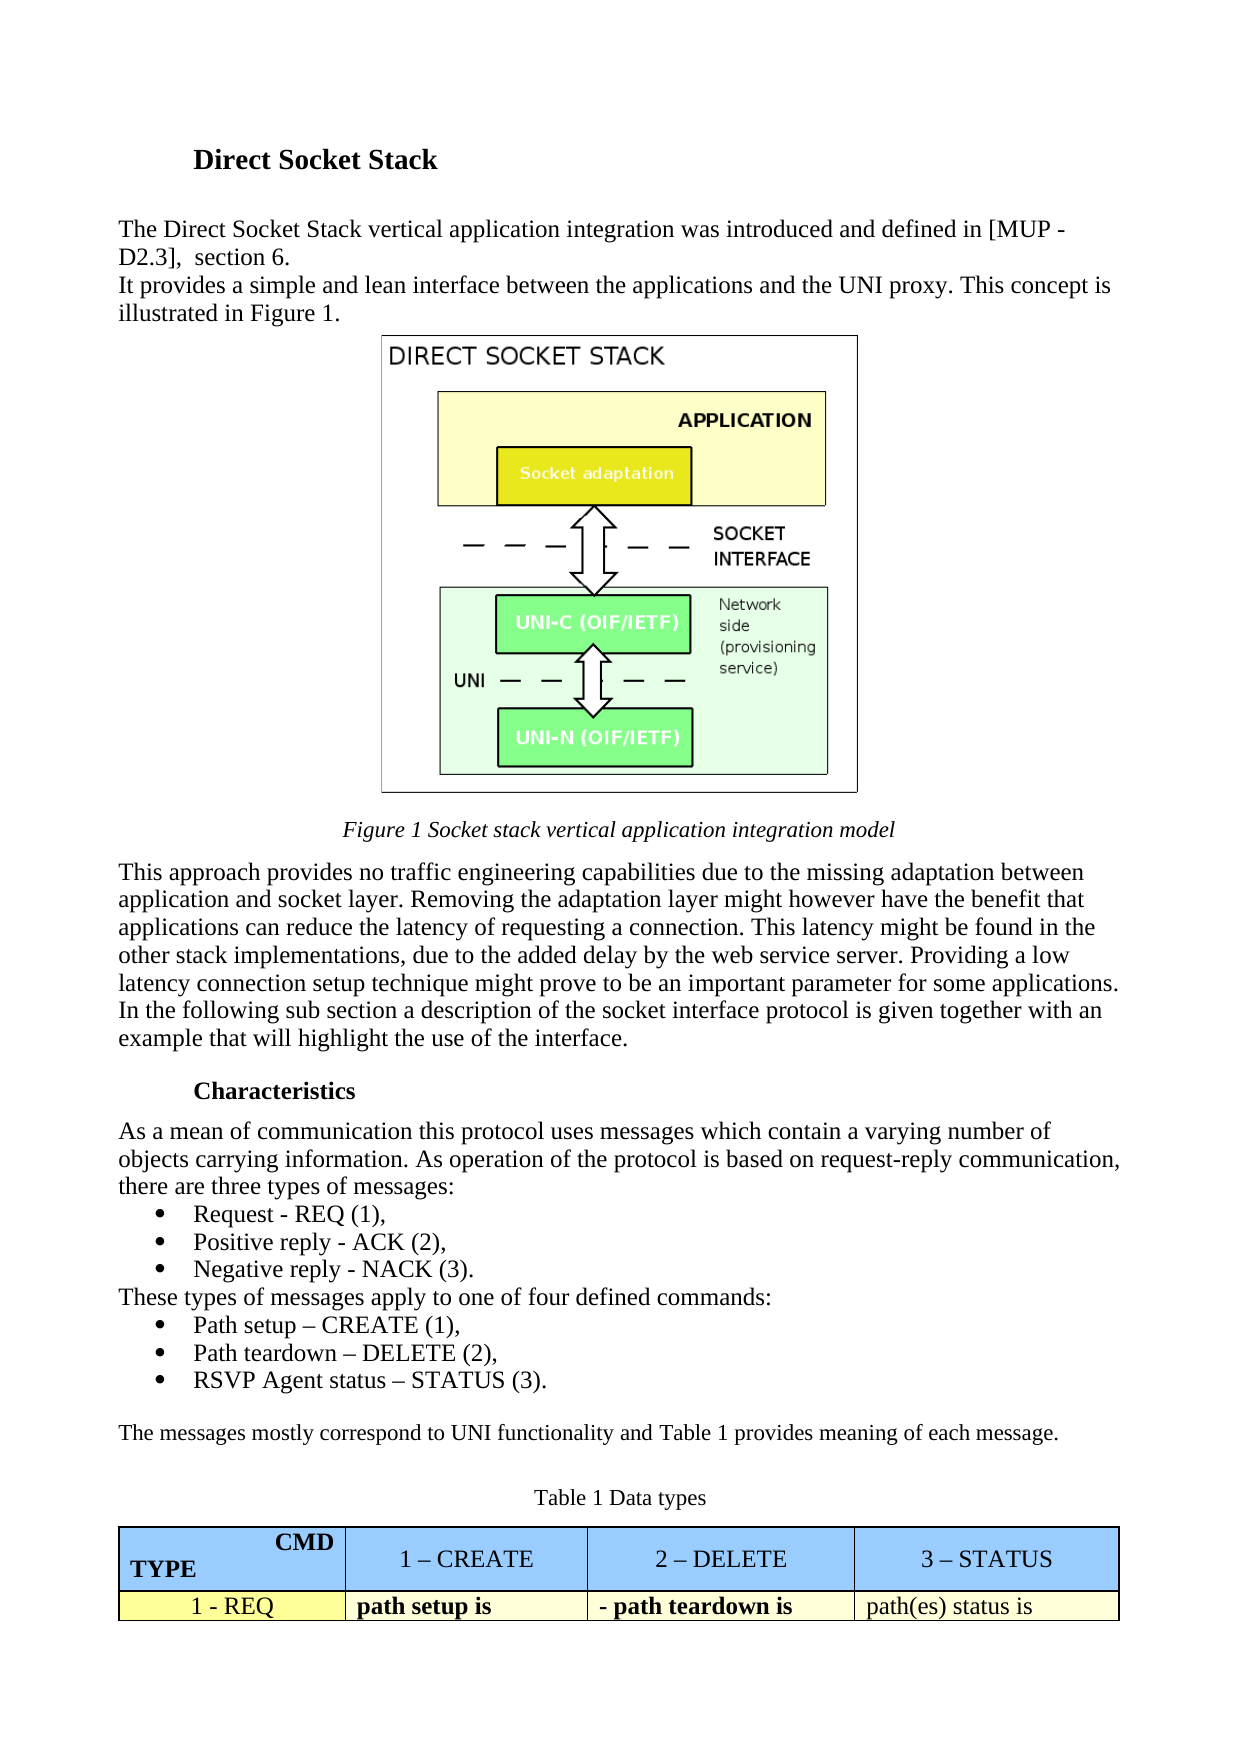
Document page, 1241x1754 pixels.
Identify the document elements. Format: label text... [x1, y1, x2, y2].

table_header 2 – DELETE [588, 1528, 854, 1590]
list Negative reply - NACK (3). [156, 1256, 1122, 1283]
text Figure 1 Socket stack vertical application integration model [118, 817, 1122, 843]
table_cell - path teardown is [588, 1592, 854, 1620]
table_header 1 – CREATE [346, 1528, 587, 1590]
table_header CMD TYPE [120, 1528, 345, 1590]
text As a mean of communication this protocol uses messages which contain a varying number of objects carrying information. As operation of the protocol is based on request-reply communication, there are three types of messages: [118, 1117, 1122, 1200]
list Path teardown – DELETE (2), [156, 1339, 1122, 1366]
subtitle Direct Socket Stack [118, 143, 1122, 175]
list RSVP Agent status – STATUS (3). [156, 1366, 1122, 1394]
subtitle Characteristics [118, 1077, 1122, 1104]
text These types of messages apply to one of four defined commands: [118, 1283, 1122, 1311]
table_header 3 – STATUS [855, 1528, 1118, 1590]
text This approach provides no traffic engineering capabilities due to the missing adaptation between application and socket layer. Removing the adaptation layer might however have the benefit that applications can reduce the latency of requesting a connection. This latency might be found in the other stack implementations, due to the added delay by the web service server. Providing a low latency connection setup technique might prove to be an important parameter for some applications. In the following sub section a description of the socket interface protocol is given together with an example that will highlight the use of the interface. [118, 858, 1122, 1052]
text The Direct Socket Stack vertical application integration was introduced and defined in [MUP - D2.3], section 6. [118, 216, 1122, 271]
list Path setup – CREATE (1), [156, 1311, 1122, 1339]
list Request - REQ (1), [156, 1200, 1122, 1228]
text The messages mostly correspond to UNI functionality and Table 1 provides meaning of each message. [118, 1419, 1122, 1445]
picture [381, 335, 859, 794]
table_cell path setup is [346, 1592, 587, 1620]
text Table 1 Data types [118, 1485, 1122, 1511]
list Positive reply - ACK (2), [156, 1228, 1122, 1256]
text It provides a simple and lean interface between the applications and the UNI proxy. This concept is illustrated in Figure 1. [118, 271, 1122, 326]
table_cell path(es) status is [855, 1592, 1118, 1620]
table_cell 1 - REQ [120, 1592, 345, 1620]
